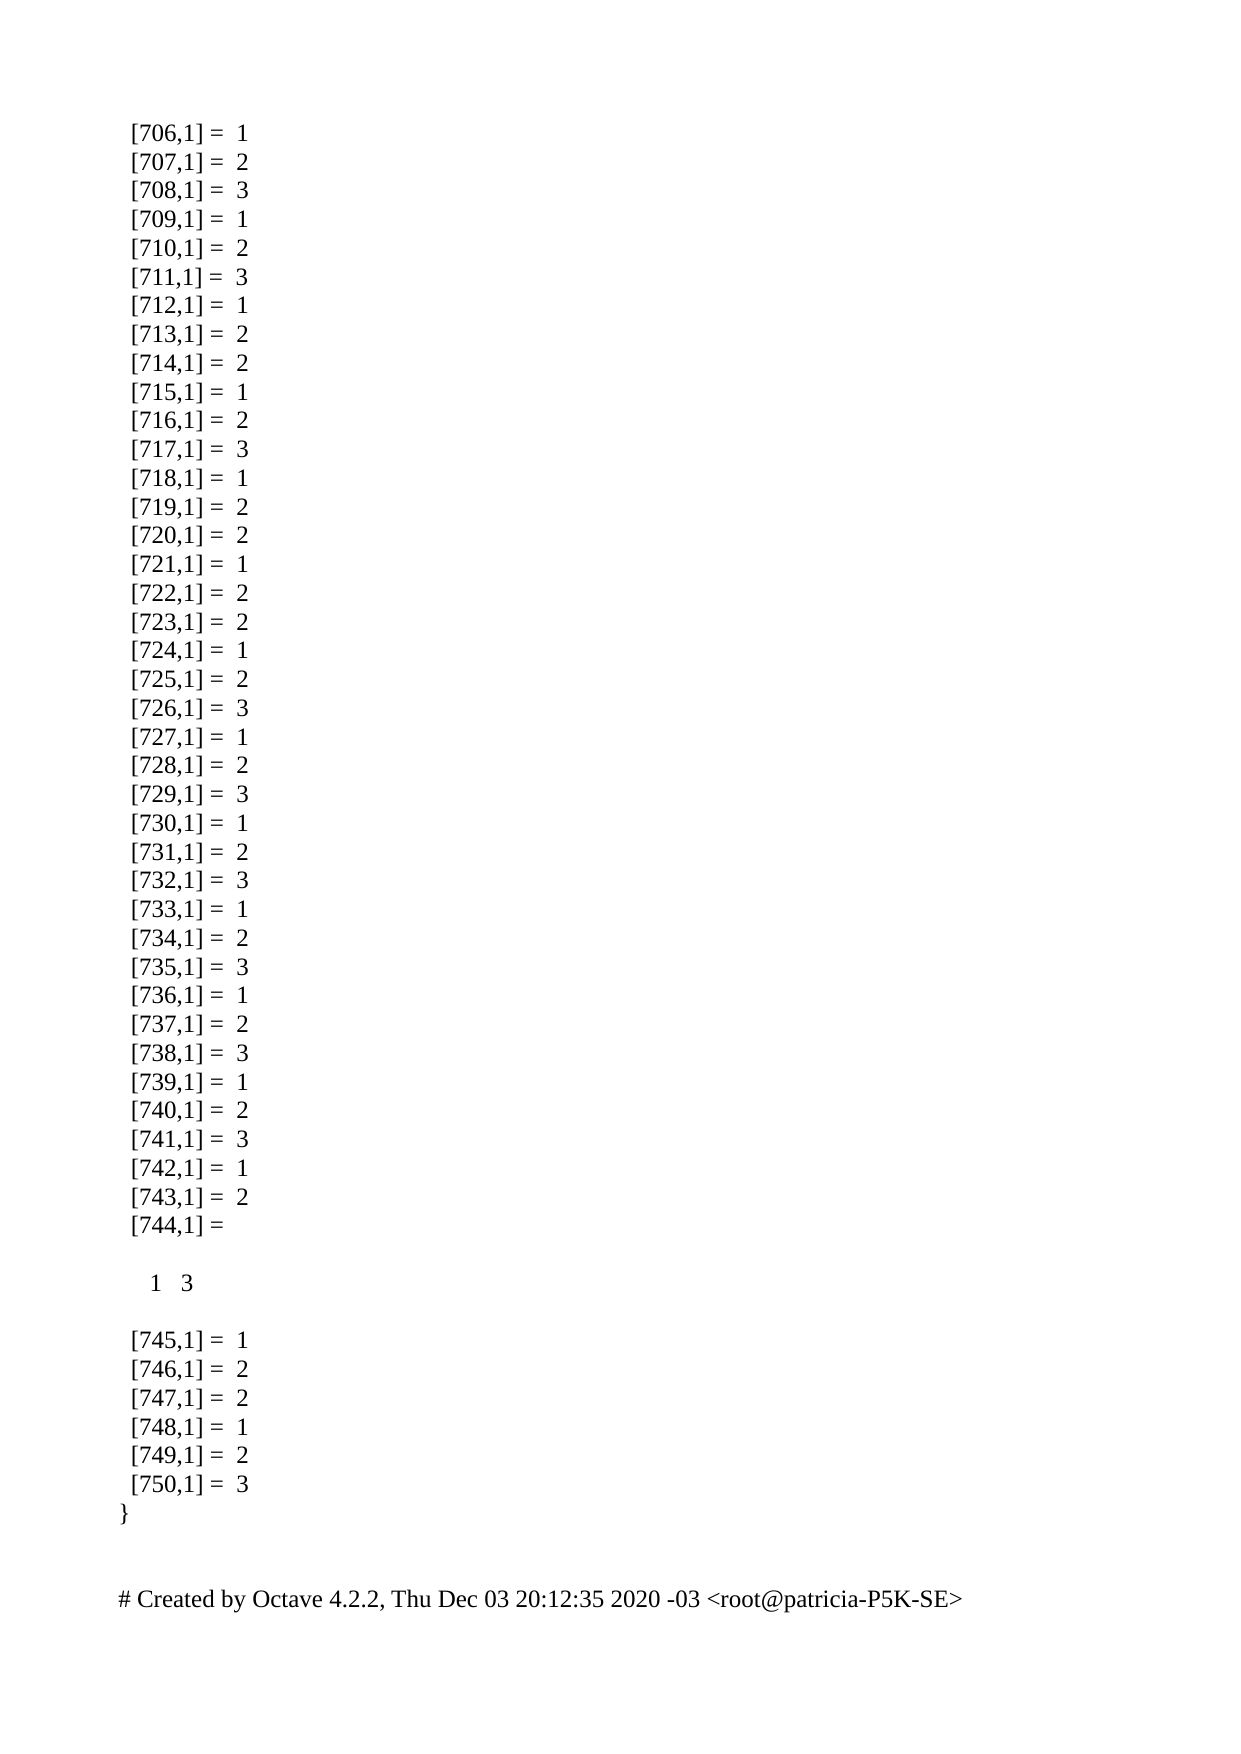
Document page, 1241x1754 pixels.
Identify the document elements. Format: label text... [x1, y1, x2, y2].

text [744,1] = [118, 1211, 1122, 1239]
text [725,1] = 2 [118, 664, 1122, 693]
text [722,1] = 2 [118, 578, 1122, 607]
text [729,1] = 3 [118, 779, 1122, 808]
text [724,1] = 1 [118, 636, 1122, 664]
text [742,1] = 1 [118, 1153, 1122, 1182]
text [720,1] = 2 [118, 521, 1122, 549]
text } [118, 1498, 1122, 1527]
text [737,1] = 2 [118, 1009, 1122, 1038]
text [738,1] = 3 [118, 1038, 1122, 1067]
text [727,1] = 1 [118, 722, 1122, 751]
text [719,1] = 2 [118, 492, 1122, 521]
text [750,1] = 3 [118, 1469, 1122, 1498]
text [735,1] = 3 [118, 952, 1122, 981]
text [716,1] = 2 [118, 406, 1122, 434]
text [746,1] = 2 [118, 1354, 1122, 1383]
text [728,1] = 2 [118, 751, 1122, 779]
text [739,1] = 1 [118, 1067, 1122, 1096]
text [731,1] = 2 [118, 837, 1122, 866]
text [709,1] = 1 [118, 204, 1122, 233]
text [717,1] = 3 [118, 434, 1122, 463]
text [740,1] = 2 [118, 1096, 1122, 1124]
text [730,1] = 1 [118, 808, 1122, 837]
text [707,1] = 2 [118, 147, 1122, 176]
text [733,1] = 1 [118, 894, 1122, 923]
text [712,1] = 1 [118, 291, 1122, 319]
text [710,1] = 2 [118, 233, 1122, 262]
text 1 3 [118, 1268, 1122, 1297]
text [714,1] = 2 [118, 348, 1122, 377]
text [749,1] = 2 [118, 1441, 1122, 1469]
text [726,1] = 3 [118, 693, 1122, 722]
text [743,1] = 2 [118, 1182, 1122, 1211]
text [734,1] = 2 [118, 923, 1122, 952]
text [736,1] = 1 [118, 981, 1122, 1009]
text [741,1] = 3 [118, 1124, 1122, 1153]
text [713,1] = 2 [118, 319, 1122, 348]
text [708,1] = 3 [118, 176, 1122, 204]
text # Created by Octave 4.2.2, Thu Dec 03 20:12:35 2020 -03 <root@patricia-P5K-SE> [118, 1584, 1122, 1613]
text [706,1] = 1 [118, 118, 1122, 147]
text [718,1] = 1 [118, 463, 1122, 492]
text [747,1] = 2 [118, 1383, 1122, 1412]
text [723,1] = 2 [118, 607, 1122, 636]
text [721,1] = 1 [118, 549, 1122, 578]
text [711,1] = 3 [118, 262, 1122, 291]
text [732,1] = 3 [118, 866, 1122, 894]
text [745,1] = 1 [118, 1326, 1122, 1354]
text [748,1] = 1 [118, 1412, 1122, 1441]
text [715,1] = 1 [118, 377, 1122, 406]
